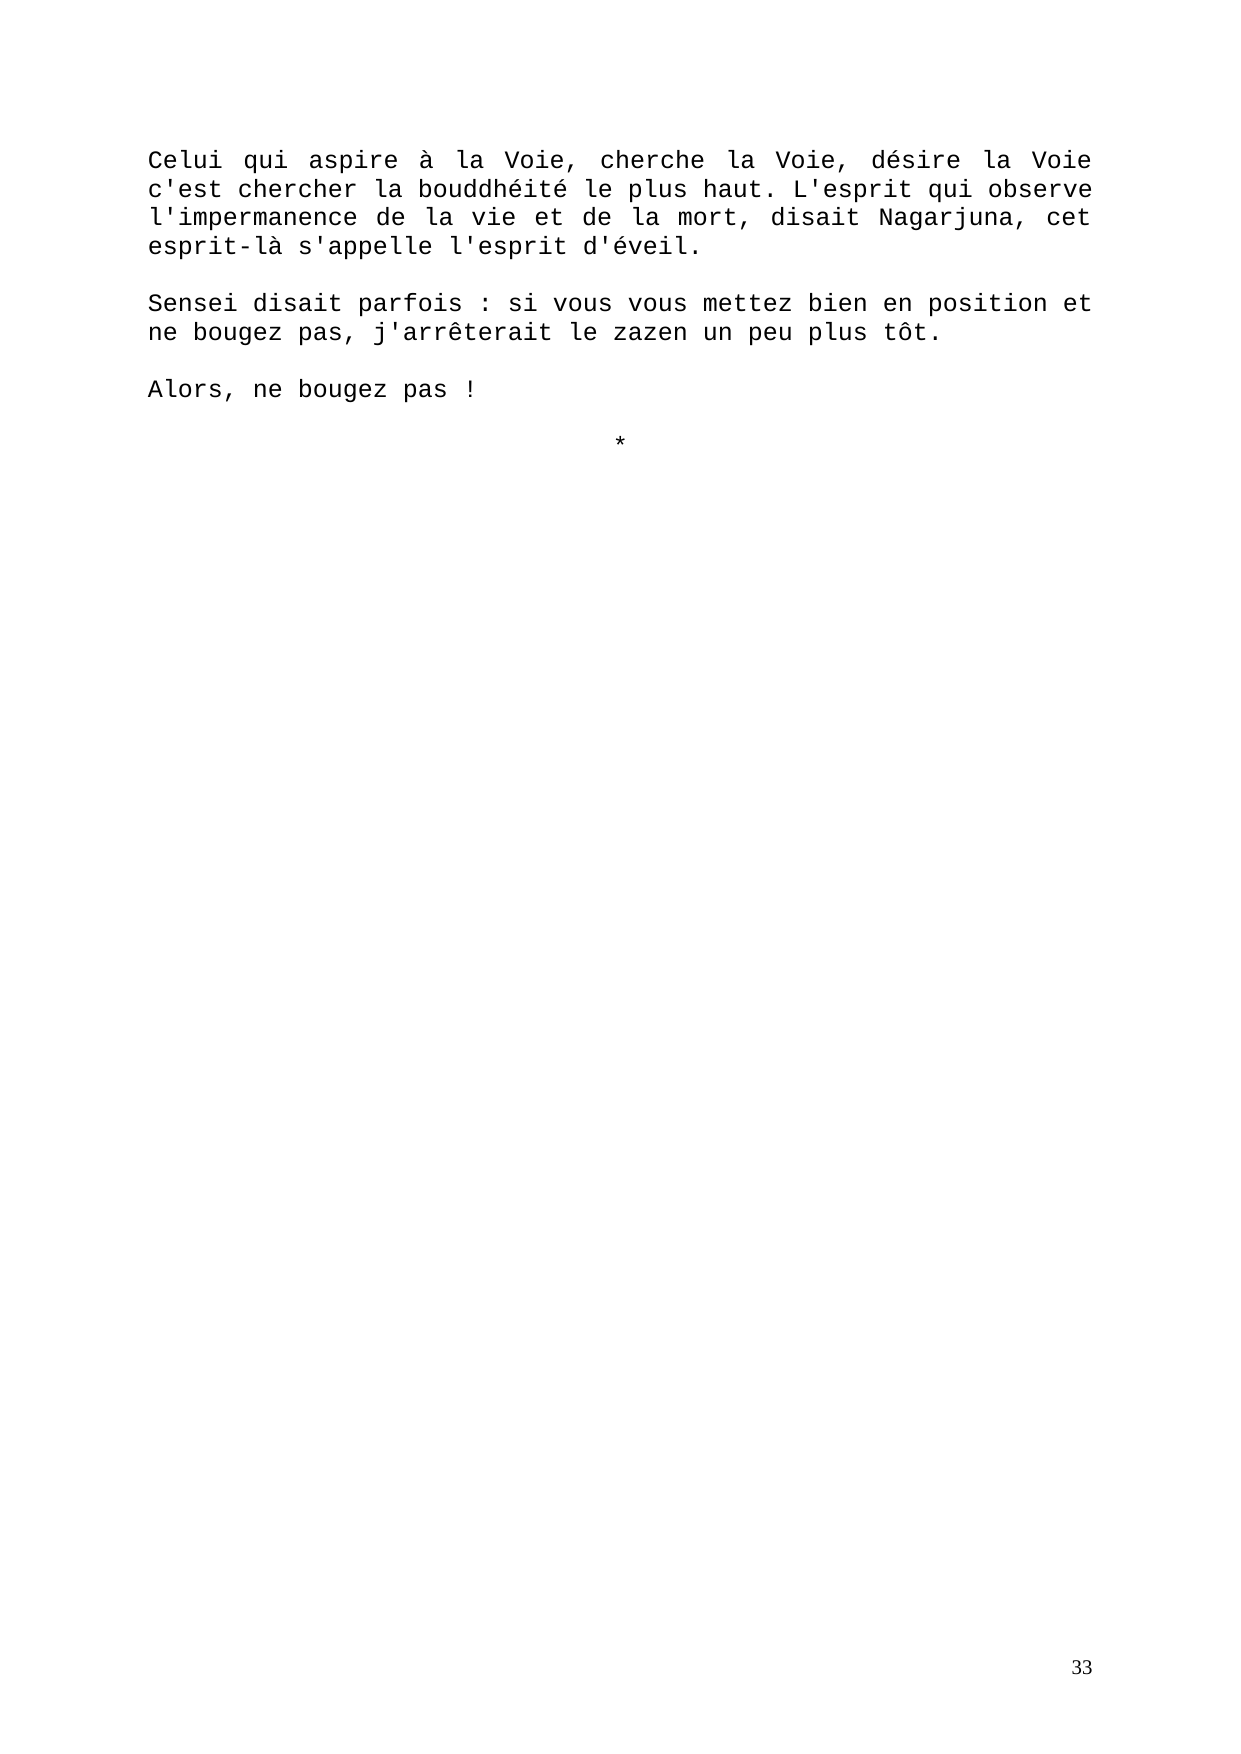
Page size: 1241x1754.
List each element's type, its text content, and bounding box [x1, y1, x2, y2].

text * [148, 433, 1093, 462]
text Sensei disait parfois : si vous vous mettez bien en position et ne bougez pas, j'arrêterait le zazen un peu plus tôt. [148, 290, 1093, 347]
text Celui qui aspire à la Voie, cherche la Voie, désire la Voie c'est chercher la bouddhéité le plus haut. L'esprit qui observe l'impermanence de la vie et de la mort, disait Nagarjuna, cet esprit-là s'appelle l'esprit d'éveil. [148, 148, 1093, 262]
text Alors, ne bougez pas ! [148, 376, 1093, 404]
